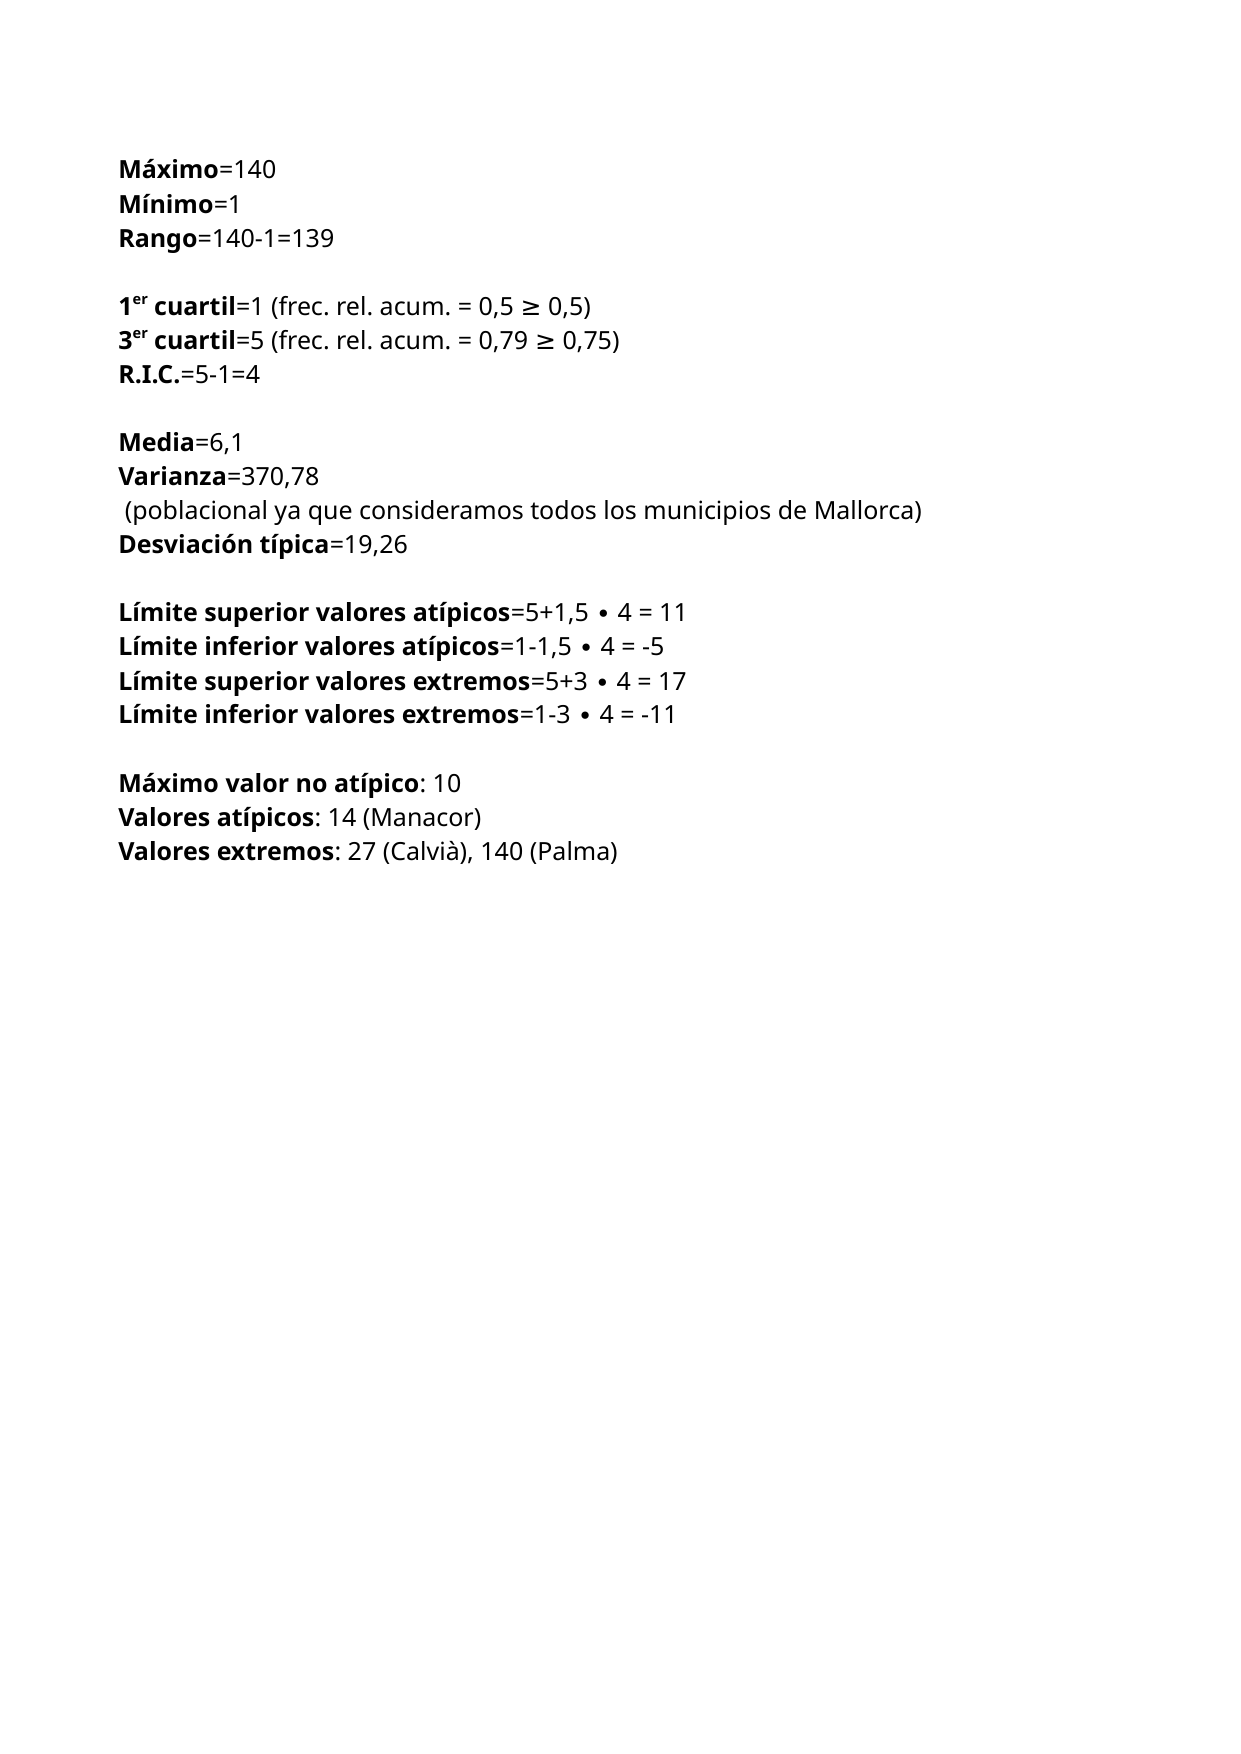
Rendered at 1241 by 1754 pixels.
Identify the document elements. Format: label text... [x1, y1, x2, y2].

text 1er cuartil=1 (frec. rel. acum. = 0,5 ≥ 0,5) [118, 288, 1122, 322]
text Valores atípicos: 14 (Manacor) [118, 799, 1122, 833]
text (poblacional ya que consideramos todos los municipios de Mallorca) [118, 493, 1122, 527]
text 3er cuartil=5 (frec. rel. acum. = 0,79 ≥ 0,75) [118, 322, 1122, 357]
text Media=6,1 [118, 425, 1122, 459]
text Mínimo=1 [118, 186, 1122, 220]
text Límite inferior valores extremos=1-3 ∙ 4 = -11 [118, 697, 1122, 731]
text Límite inferior valores atípicos=1-1,5 ∙ 4 = -5 [118, 629, 1122, 663]
text Límite superior valores extremos=5+3 ∙ 4 = 17 [118, 663, 1122, 697]
text Desviación típica=19,26 [118, 527, 1122, 561]
text Límite superior valores atípicos=5+1,5 ∙ 4 = 11 [118, 595, 1122, 629]
text Máximo valor no atípico: 10 [118, 765, 1122, 799]
text Rango=140-1=139 [118, 220, 1122, 254]
text Máximo=140 [118, 152, 1122, 186]
text Valores extremos: 27 (Calvià), 140 (Palma) [118, 833, 1122, 867]
text R.I.C.=5-1=4 [118, 357, 1122, 391]
text Varianza=370,78 [118, 459, 1122, 493]
